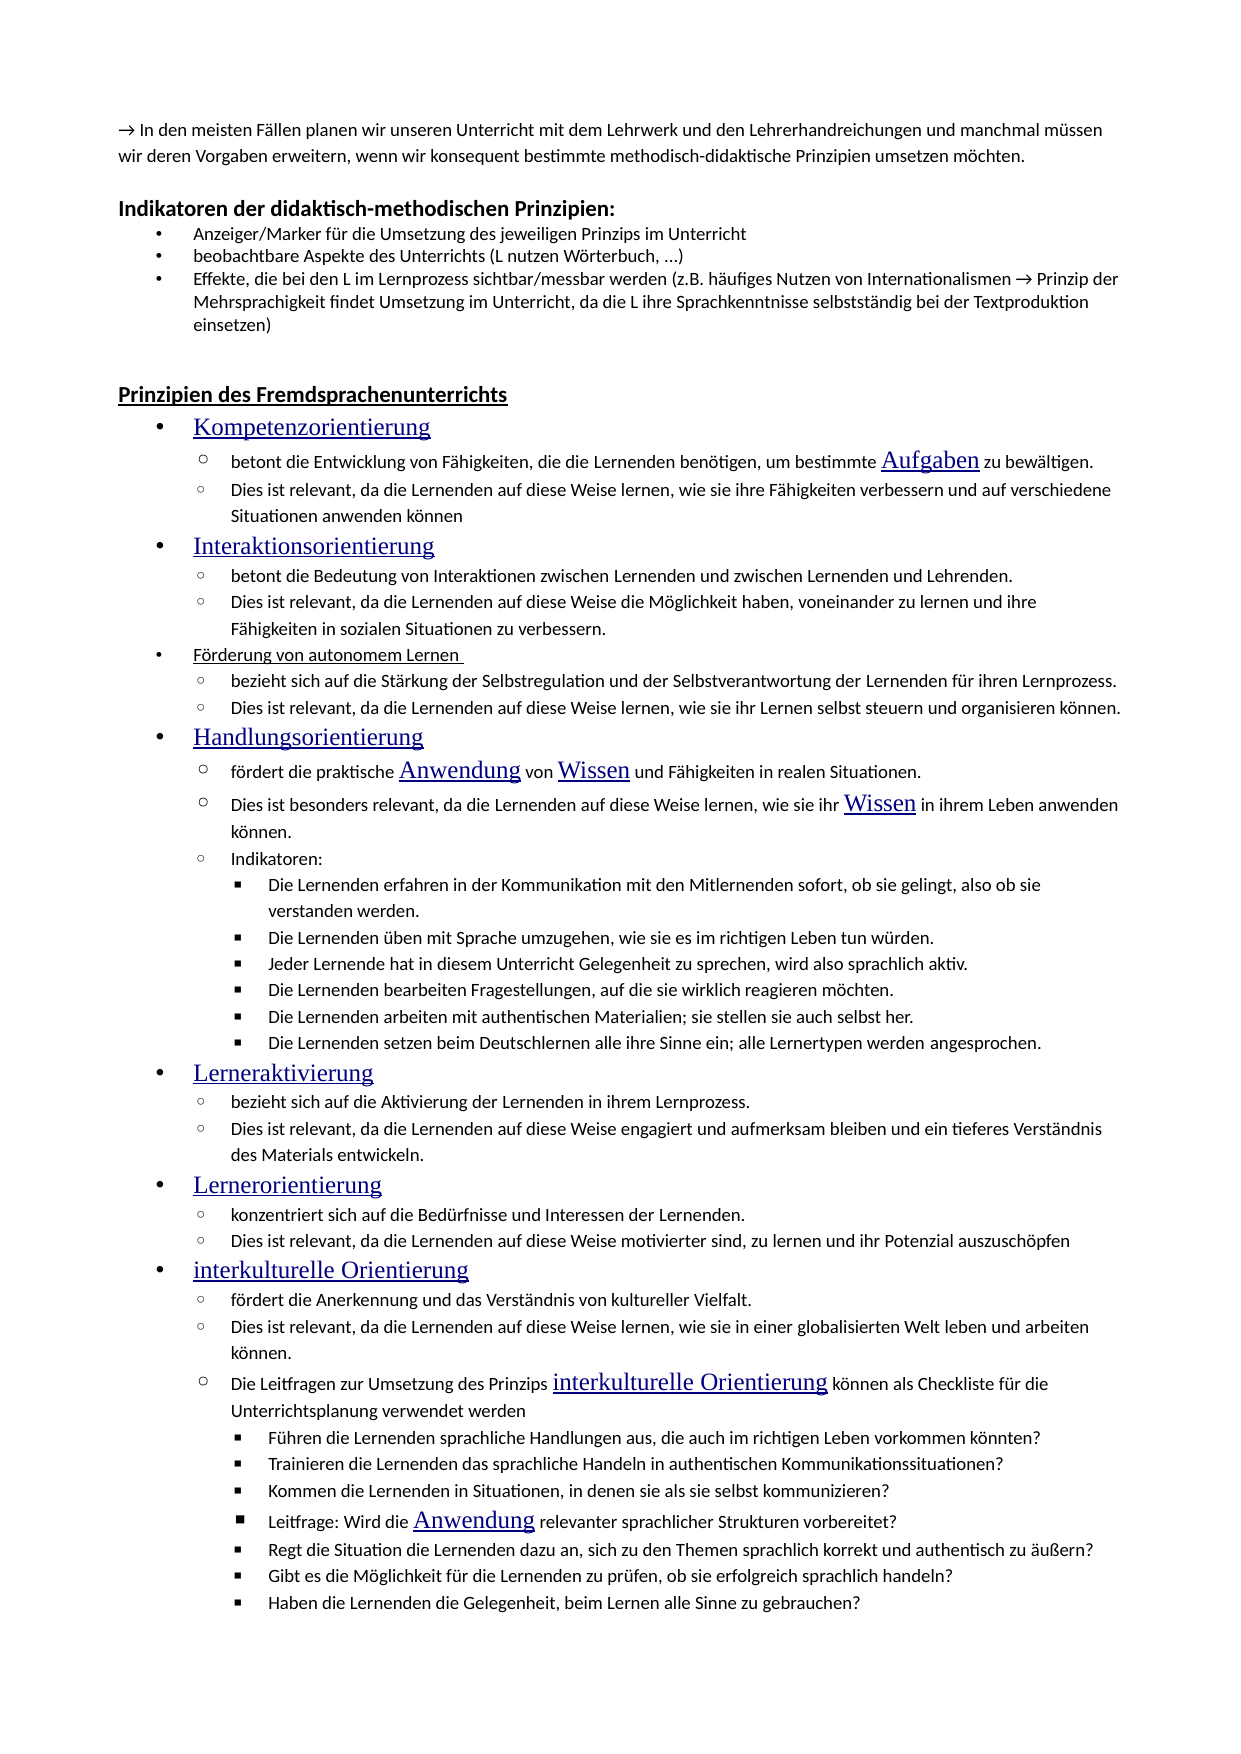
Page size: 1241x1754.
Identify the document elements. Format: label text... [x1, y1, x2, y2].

list Lerneraktivierung [156, 1058, 1122, 1086]
list Dies ist relevant, da die Lernenden auf diese Weise motivierter sind, zu lernen und ihr Potenzial auszuschöpfen [193, 1229, 1122, 1252]
list Handlungsorientierung [156, 722, 1122, 751]
list Jeder Lernende hat in diesem Unterricht Gelegenheit zu sprechen, wird also sprachlich aktiv. [231, 952, 1122, 975]
list beobachtbare Aspekte des Unterrichts (L nutzen Wörterbuch, ...) [156, 245, 1122, 268]
list Indikatoren: [193, 847, 1122, 870]
list interkulturelle Orientierung [156, 1255, 1122, 1284]
list Führen die Lernenden sprachliche Handlungen aus, die auch im richtigen Leben vorkommen könnten? [231, 1426, 1122, 1449]
list Dies ist relevant, da die Lernenden auf diese Weise lernen, wie sie ihr Lernen selbst steuern und organisieren können. [193, 696, 1122, 719]
list konzentriert sich auf die Bedürfnisse und Interessen der Lernenden. [193, 1203, 1122, 1226]
text Indikatoren der didaktisch-methodischen Prinzipien: [118, 194, 1122, 222]
list Haben die Lernenden die Gelegenheit, beim Lernen alle Sinne zu gebrauchen? [231, 1591, 1122, 1614]
text Prinzipien des Fremdsprachenunterrichts [118, 380, 1122, 408]
list Förderung von autonomem Lernen [156, 643, 1122, 666]
list bezieht sich auf die Stärkung der Selbstregulation und der Selbstverantwortung der Lernenden für ihren Lernprozess. [193, 669, 1122, 692]
text → In den meisten Fällen planen wir unseren Unterricht mit dem Lehrwerk und den Lehrerhandreichungen und manchmal müssen wir deren Vorgaben erweitern, wenn wir konsequent bestimmte methodisch-didaktische Prinzipien umsetzen möchten. [118, 118, 1122, 167]
list Die Lernenden arbeiten mit authentischen Materialien; sie stellen sie auch selbst her. [231, 1005, 1122, 1028]
list Interaktionsorientierung [156, 531, 1122, 560]
list Die Lernenden setzen beim Deutschlernen alle ihre Sinne ein; alle Lernertypen werden angesprochen. [231, 1031, 1122, 1054]
list fördert die praktische Anwendung von Wissen und Fähigkeiten in realen Situationen. [193, 755, 1122, 784]
list Die Lernenden üben mit Sprache umzugehen, wie sie es im richtigen Leben tun würden. [231, 926, 1122, 949]
list Lernerorientierung [156, 1170, 1122, 1198]
list bezieht sich auf die Aktivierung der Lernenden in ihrem Lernprozess. [193, 1091, 1122, 1113]
list Leitfrage: Wird die Anwendung relevanter sprachlicher Strukturen vorbereitet? [231, 1505, 1122, 1534]
list Dies ist relevant, da die Lernenden auf diese Weise lernen, wie sie in einer globalisierten Welt leben und arbeiten können. [193, 1315, 1122, 1364]
list Die Lernenden erfahren in der Kommunikation mit den Mitlernenden sofort, ob sie gelingt, also ob sie verstanden werden. [231, 873, 1122, 922]
list Regt die Situation die Lernenden dazu an, sich zu den Themen sprachlich korrekt und authentisch zu äußern? [231, 1538, 1122, 1561]
list betont die Bedeutung von Interaktionen zwischen Lernenden und zwischen Lernenden und Lehrenden. [193, 564, 1122, 587]
list Dies ist relevant, da die Lernenden auf diese Weise die Möglichkeit haben, voneinander zu lernen und ihre Fähigkeiten in sozialen Situationen zu verbessern. [193, 590, 1122, 640]
list Dies ist relevant, da die Lernenden auf diese Weise engagiert und aufmerksam bleiben und ein tieferes Verständnis des Materials entwickeln. [193, 1117, 1122, 1166]
list Dies ist besonders relevant, da die Lernenden auf diese Weise lernen, wie sie ihr Wissen in ihrem Leben anwenden können. [193, 788, 1122, 843]
list Die Lernenden bearbeiten Fragestellungen, auf die sie wirklich reagieren möchten. [231, 978, 1122, 1001]
list Anzeiger/Marker für die Umsetzung des jeweiligen Prinzips im Unterricht [156, 222, 1122, 245]
list Gibt es die Möglichkeit für die Lernenden zu prüfen, ob sie erfolgreich sprachlich handeln? [231, 1564, 1122, 1587]
list Die Leitfragen zur Umsetzung des Prinzips interkulturelle Orientierung können als Checkliste für die Unterrichtsplanung verwendet werden [193, 1367, 1122, 1423]
list Kommen die Lernenden in Situationen, in denen sie als sie selbst kommunizieren? [231, 1479, 1122, 1502]
list fördert die Anerkennung und das Verständnis von kultureller Vielfalt. [193, 1288, 1122, 1311]
list betont die Entwicklung von Fähigkeiten, die die Lernenden benötigen, um bestimmte Aufgaben zu bewältigen. [193, 445, 1122, 474]
list Dies ist relevant, da die Lernenden auf diese Weise lernen, wie sie ihre Fähigkeiten verbessern und auf verschiedene Situationen anwenden können [193, 478, 1122, 528]
list Trainieren die Lernenden das sprachliche Handeln in authentischen Kommunikationssituationen? [231, 1452, 1122, 1475]
list Kompetenzorientierung [156, 412, 1122, 441]
list Effekte, die bei den L im Lernprozess sichtbar/messbar werden (z.B. häufiges Nutzen von Internationalismen → Prinzip der Mehrsprachigkeit findet Umsetzung im Unterricht, da die L ihre Sprachkenntnisse selbstständig bei der Textproduktion einsetzen) [156, 268, 1122, 336]
